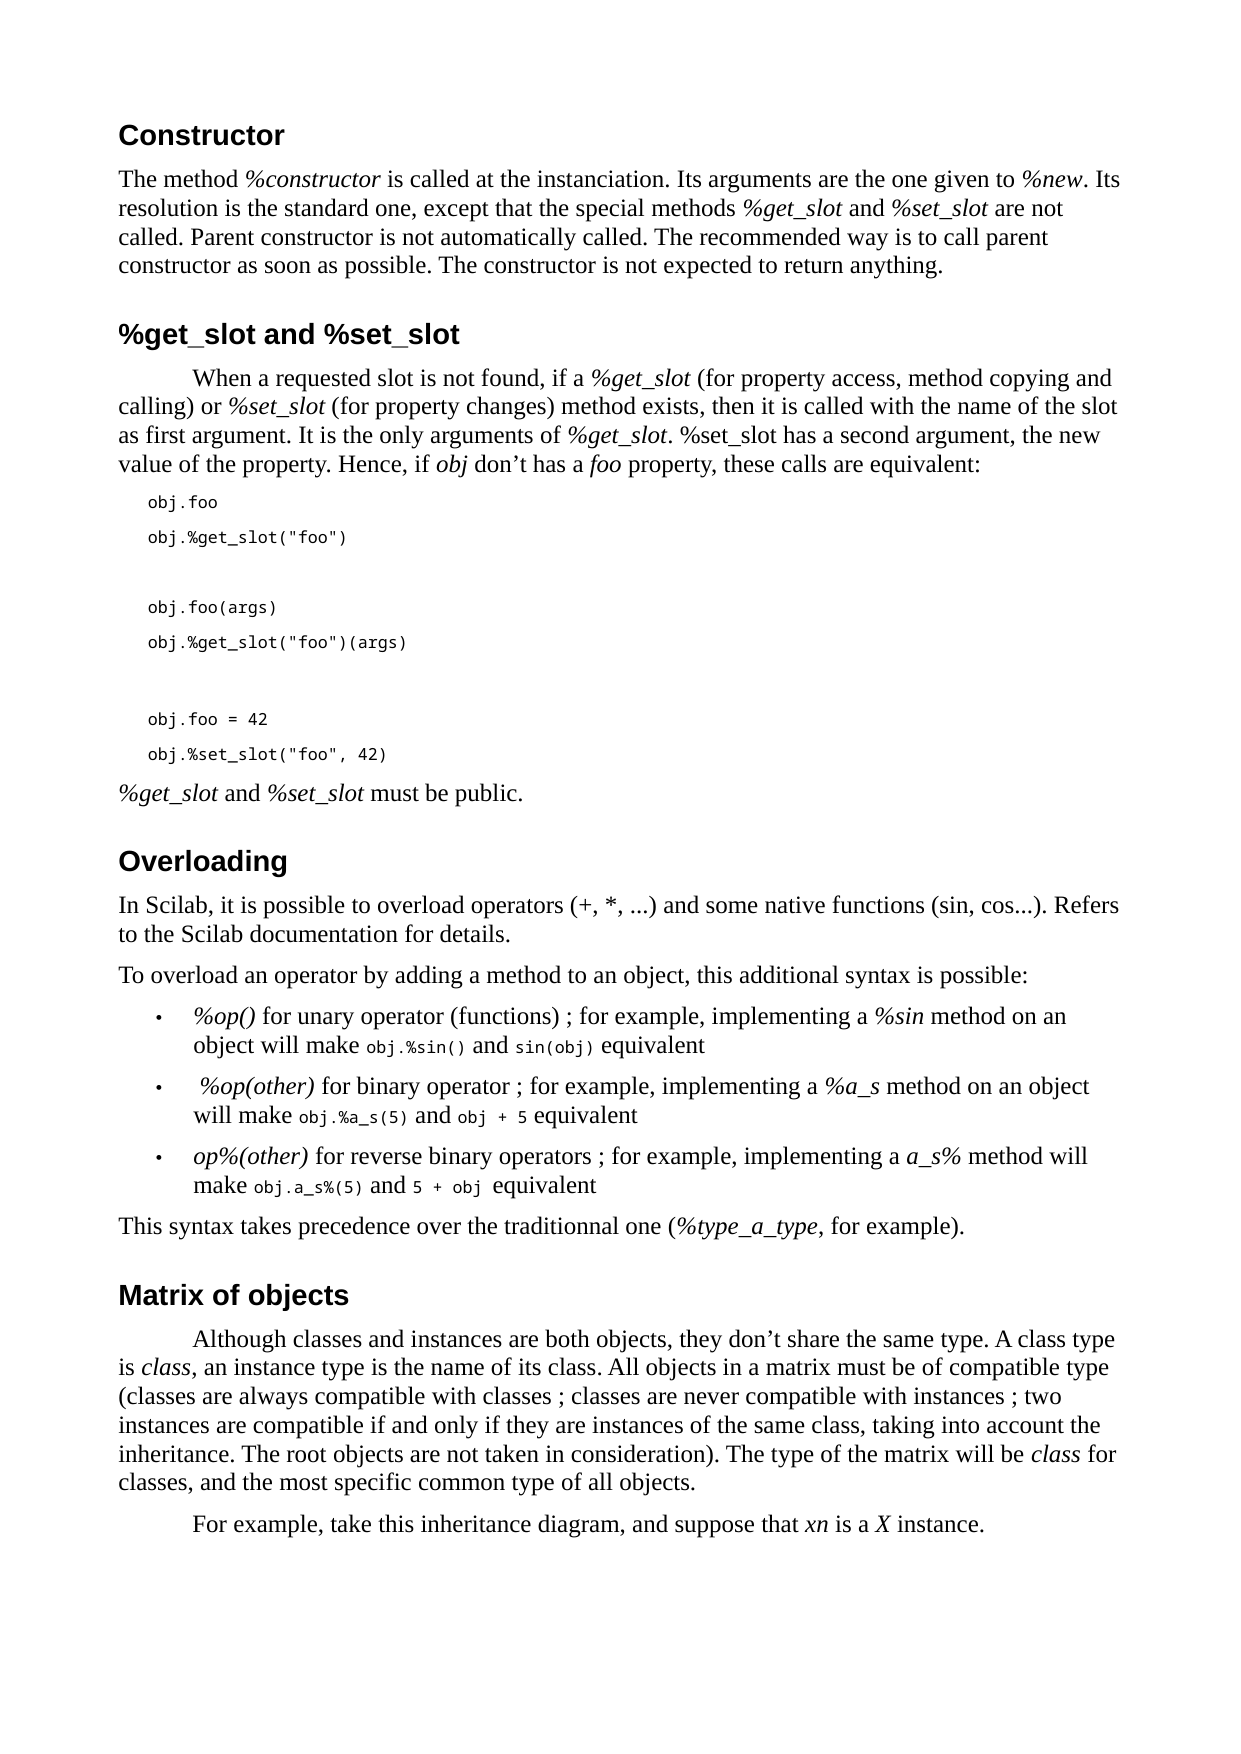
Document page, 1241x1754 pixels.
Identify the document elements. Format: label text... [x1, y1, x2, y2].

list %op(other) for binary operator ; for example, implementing a %a_s method on an object will make obj.%a_s(5) and obj + 5 equivalent [156, 1071, 1122, 1129]
text obj.foo [148, 490, 1122, 513]
text obj.foo(args) [148, 596, 1122, 618]
list %op() for unary operator (functions) ; for example, implementing a %sin method on an object will make obj.%sin() and sin(obj) equivalent [156, 1001, 1122, 1059]
text For example, take this inheritance diagram, and suppose that xn is a X instance. [118, 1509, 1122, 1537]
subtitle Overloading [118, 844, 1122, 878]
subtitle Constructor [118, 118, 1122, 152]
text obj.%get_slot("foo") [148, 525, 1122, 548]
text %get_slot and %set_slot must be public. [118, 778, 1122, 807]
text When a requested slot is not found, if a %get_slot (for property access, method copying and calling) or %set_slot (for property changes) method exists, then it is called with the name of the slot as first argument. It is the only arguments of %get_slot. %set_slot has a second argument, the new value of the property. Hence, if obj don’t has a foo property, these calls are equivalent: [118, 363, 1122, 478]
subtitle Matrix of objects [118, 1278, 1122, 1311]
text This syntax takes precedence over the traditionnal one (%type_a_type, for example). [118, 1211, 1122, 1240]
text To overload an operator by adding a method to an object, this additional syntax is possible: [118, 960, 1122, 989]
subtitle %get_slot and %set_slot [118, 317, 1122, 350]
text The method %constructor is called at the instanciation. Its arguments are the one given to %new. Its resolution is the standard one, except that the special methods %get_slot and %set_slot are not called. Parent constructor is not automatically called. The recommended way is to call parent constructor as soon as possible. The constructor is not expected to return anything. [118, 164, 1122, 279]
list op%(other) for reverse binary operators ; for example, implementing a a_s% method will make obj.a_s%(5) and 5 + obj equivalent [156, 1141, 1122, 1199]
text obj.%get_slot("foo")(args) [148, 631, 1122, 654]
text In Scilab, it is possible to overload operators (+, *, ...) and some native functions (sin, cos...). Refers to the Scilab documentation for details. [118, 890, 1122, 948]
text obj.%set_slot("foo", 42) [148, 743, 1122, 765]
text obj.foo = 42 [148, 707, 1122, 730]
text Although classes and instances are both objects, they don’t share the same type. A class type is class, an instance type is the name of its class. All objects in a matrix must be of compatible type (classes are always compatible with classes ; classes are never compatible with instances ; two instances are compatible if and only if they are instances of the same class, taking into account the inheritance. The root objects are not taken in consideration). The type of the matrix will be class for classes, and the most specific common type of all objects. [118, 1324, 1122, 1496]
